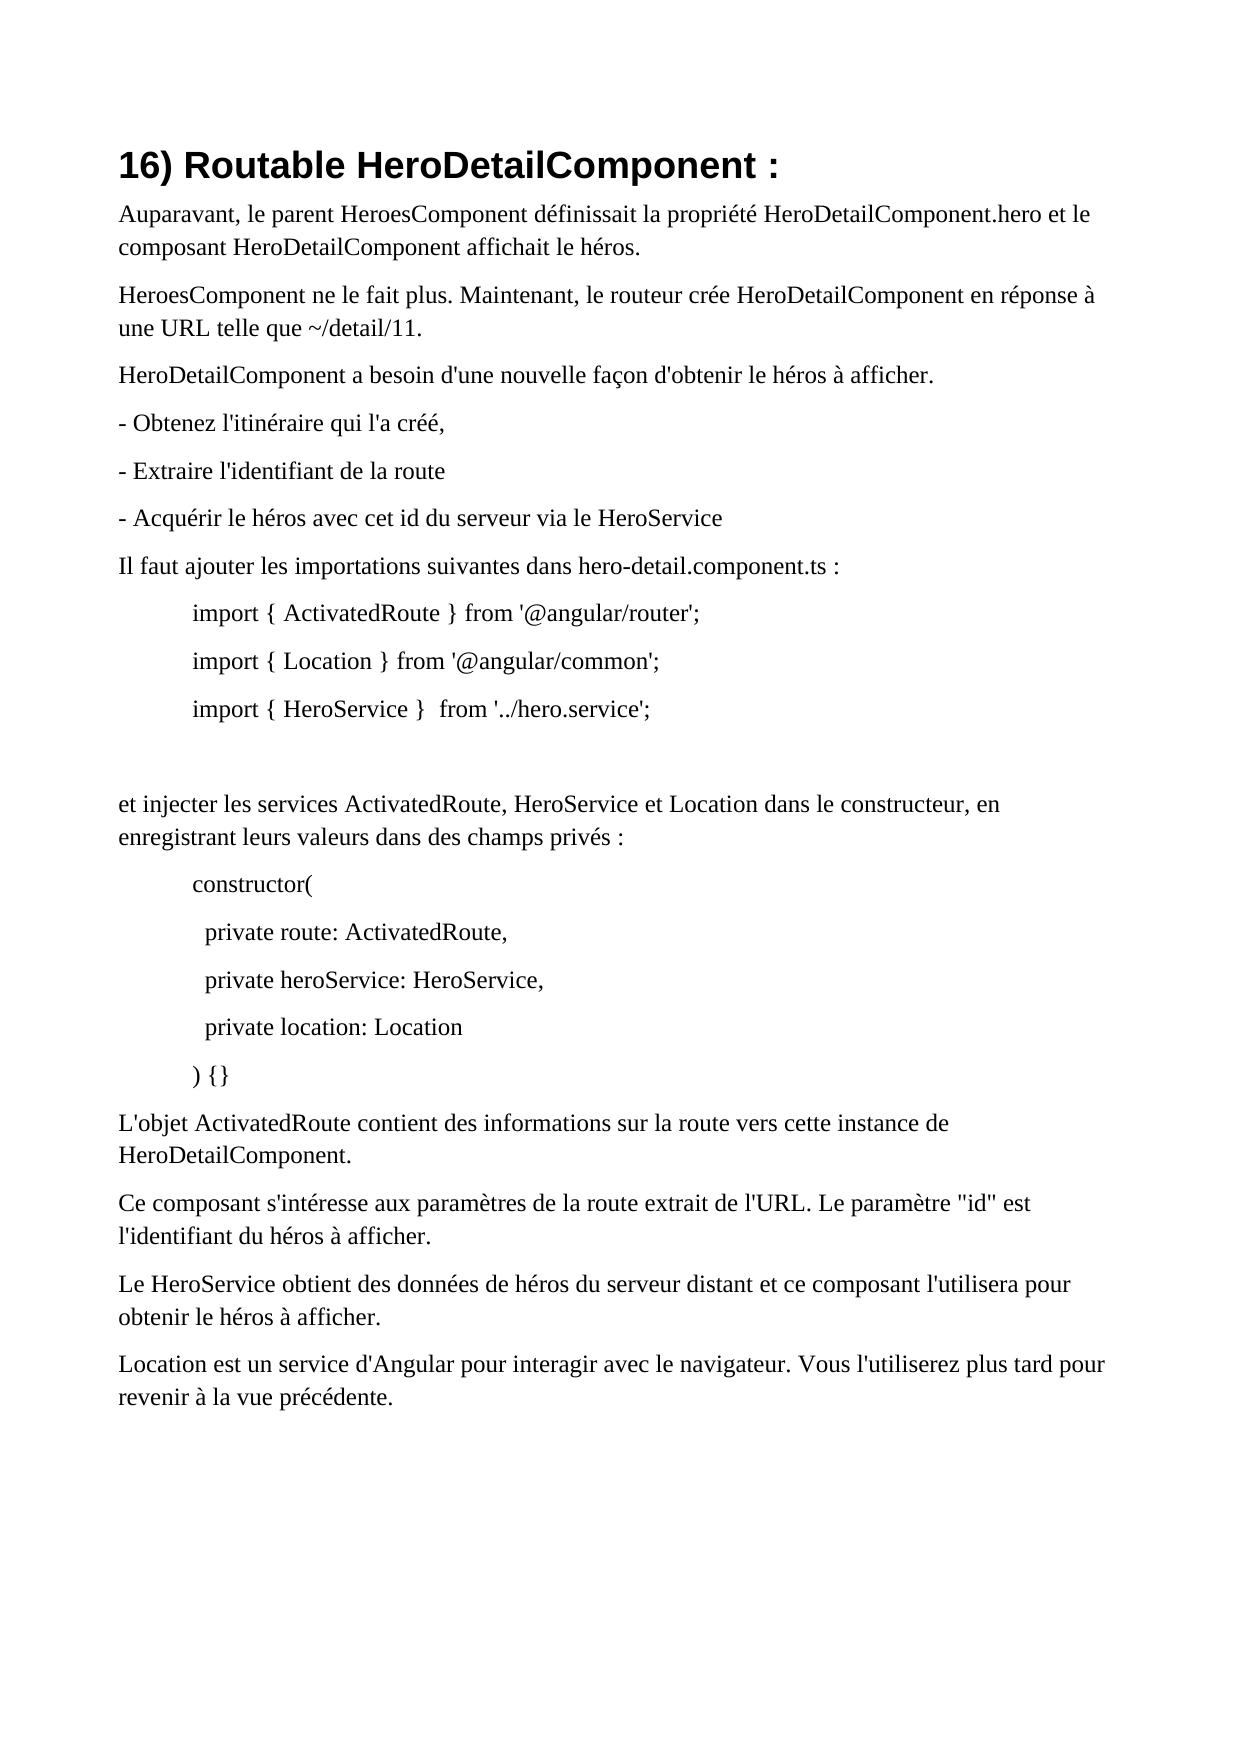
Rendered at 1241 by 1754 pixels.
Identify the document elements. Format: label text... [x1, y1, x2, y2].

text import { HeroService } from '../hero.service'; [118, 694, 1122, 722]
text - Extraire l'identifiant de la route [118, 456, 1122, 484]
text Le HeroService obtient des données de héros du serveur distant et ce composant l'utilisera pour obtenir le héros à afficher. [118, 1269, 1122, 1331]
text HeroesComponent ne le fait plus. Maintenant, le routeur crée HeroDetailComponent en réponse à une URL telle que ~/detail/11. [118, 280, 1122, 342]
text Location est un service d'Angular pour interagir avec le navigateur. Vous l'utiliserez plus tard pour revenir à la vue précédente. [118, 1349, 1122, 1411]
text import { ActivatedRoute } from '@angular/router'; [118, 598, 1122, 627]
text private heroService: HeroService, [118, 965, 1122, 993]
text constructor( [118, 869, 1122, 898]
text Il faut ajouter les importations suivantes dans hero-detail.component.ts : [118, 551, 1122, 580]
text - Obtenez l'itinéraire qui l'a créé, [118, 408, 1122, 437]
text import { Location } from '@angular/common'; [118, 646, 1122, 675]
text et injecter les services ActivatedRoute, HeroService et Location dans le constructeur, en enregistrant leurs valeurs dans des champs privés : [118, 789, 1122, 851]
text L'objet ActivatedRoute contient des informations sur la route vers cette instance de HeroDetailComponent. [118, 1108, 1122, 1169]
text Auparavant, le parent HeroesComponent définissait la propriété HeroDetailComponent.hero et le composant HeroDetailComponent affichait le héros. [118, 199, 1122, 261]
text ) {} [118, 1060, 1122, 1089]
text private location: Location [118, 1012, 1122, 1041]
text HeroDetailComponent a besoin d'une nouvelle façon d'obtenir le héros à afficher. [118, 361, 1122, 389]
text - Acquérir le héros avec cet id du serveur via le HeroService [118, 503, 1122, 532]
text private route: ActivatedRoute, [118, 917, 1122, 946]
text Ce composant s'intéresse aux paramètres de la route extrait de l'URL. Le paramètre "id" est l'identifiant du héros à afficher. [118, 1188, 1122, 1250]
subtitle 16) Routable HeroDetailComponent : [118, 143, 1122, 187]
